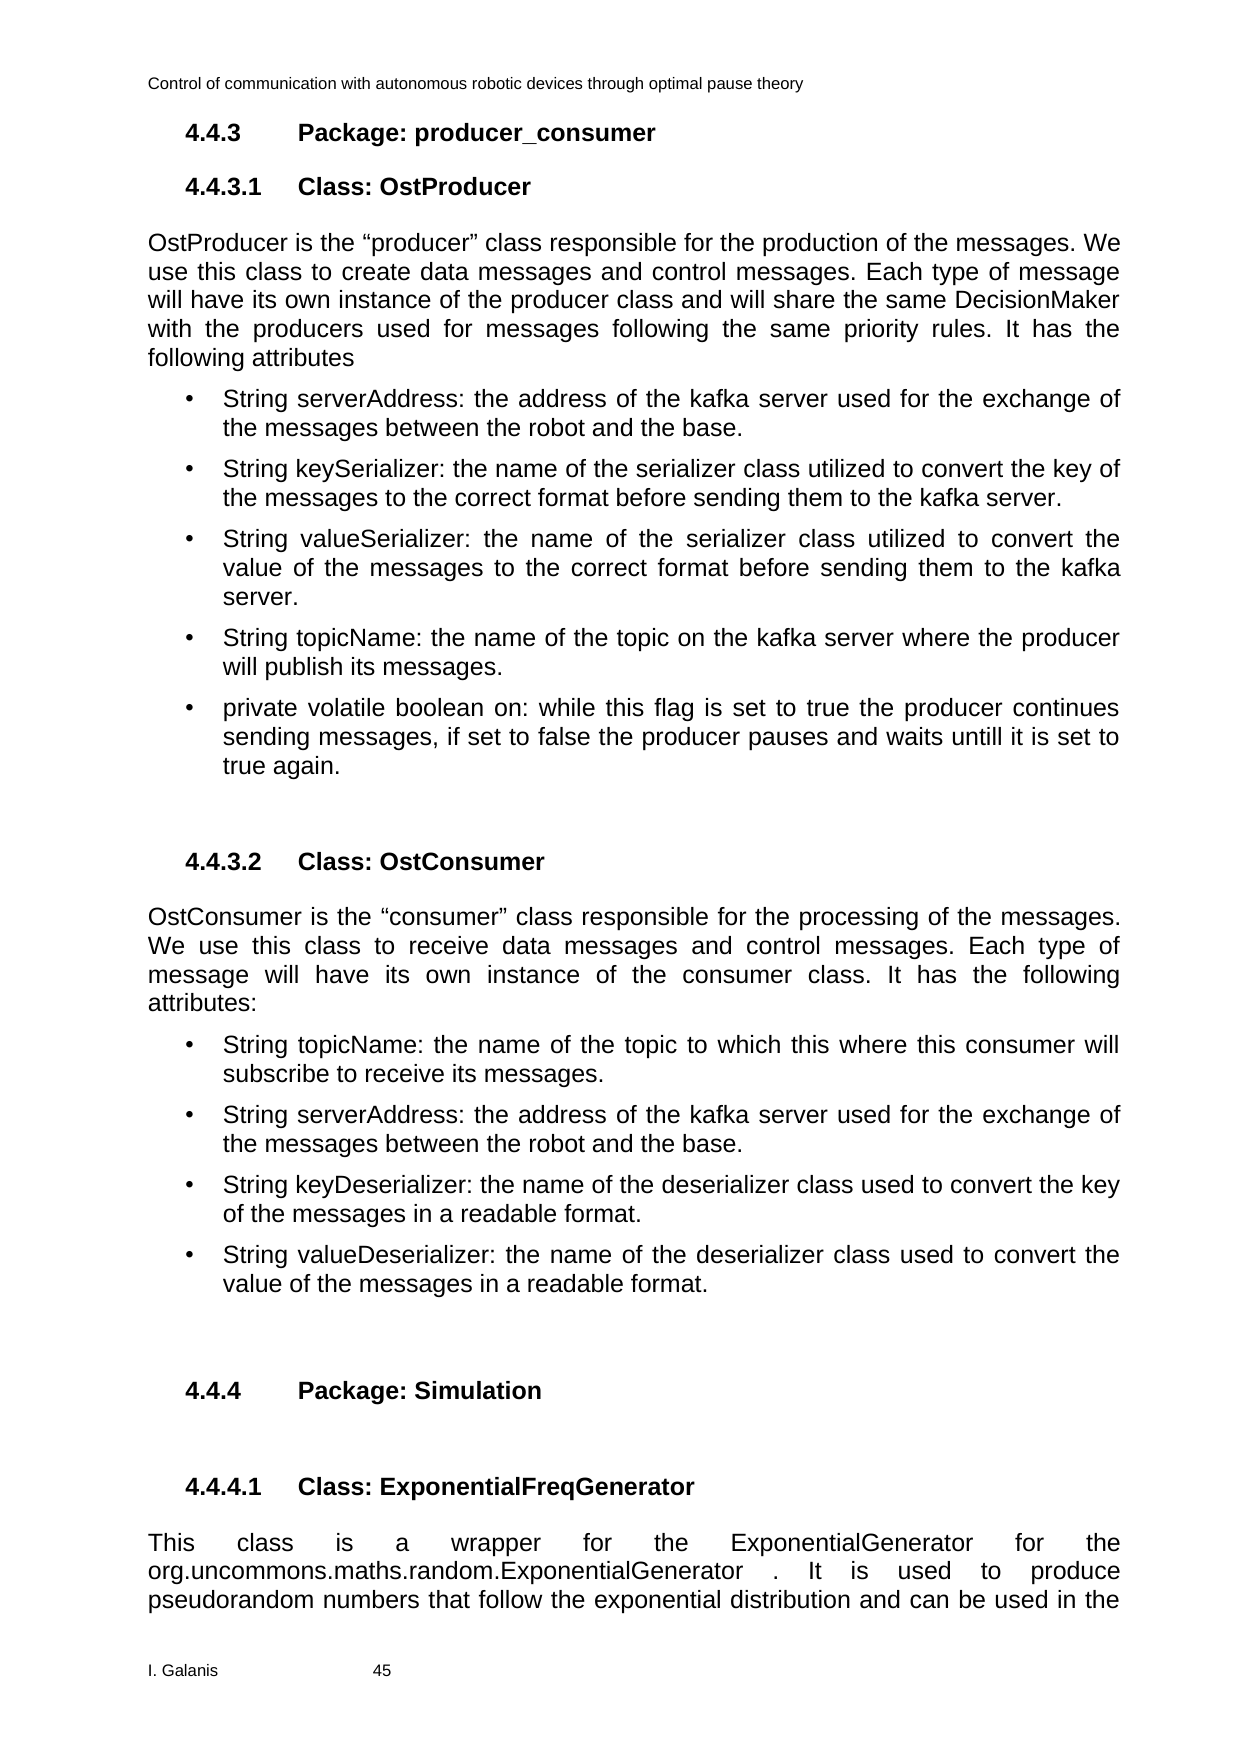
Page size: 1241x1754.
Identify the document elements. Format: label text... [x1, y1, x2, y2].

list String serverAddress: the address of the kafka server used for the exchange of the messages between the robot and the base. [185, 1100, 1122, 1157]
list String serverAddress: the address of the kafka server used for the exchange of the messages between the robot and the base. [185, 384, 1122, 442]
subtitle Package: Simulation [185, 1376, 1047, 1405]
text OstConsumer is the “consumer” class responsible for the processing of the messages. We use this class to receive data messages and control messages. Each type of message will have its own instance of the consumer class. It has the following attributes: [148, 902, 1122, 1017]
list private volatile boolean on: while this flag is set to true the producer continues sending messages, if set to false the producer pauses and waits untill it is set to true again. [185, 693, 1122, 780]
subtitle Class: OstProducer [185, 172, 1047, 201]
list String keyDeserializer: the name of the deserializer class used to convert the key of the messages in a readable format. [185, 1170, 1122, 1227]
text This class is a wrapper for the ExponentialGenerator for the org.uncommons.maths.random.ExponentialGenerator . It is used to produce pseudorandom numbers that follow the exponential distribution and can be used in the [148, 1527, 1122, 1614]
subtitle Package: producer_consumer [185, 118, 1047, 147]
list String topicName: the name of the topic on the kafka server where the producer will publish its messages. [185, 623, 1122, 681]
subtitle Class: ExponentialFreqGenerator [185, 1472, 1047, 1501]
list String keySerializer: the name of the serializer class utilized to convert the key of the messages to the correct format before sending them to the kafka server. [185, 454, 1122, 512]
subtitle Class: OstConsumer [185, 847, 1047, 875]
list String valueSerializer: the name of the serializer class utilized to convert the value of the messages to the correct format before sending them to the kafka server. [185, 524, 1122, 611]
text OstProducer is the “producer” class responsible for the production of the messages. We use this class to create data messages and control messages. Each type of message will have its own instance of the producer class and will share the same DecisionMaker with the producers used for messages following the same priority rules. It has the following attributes [148, 228, 1122, 372]
list String valueDeserializer: the name of the deserializer class used to convert the value of the messages in a readable format. [185, 1240, 1122, 1298]
list String topicName: the name of the topic to which this where this consumer will subscribe to receive its messages. [185, 1030, 1122, 1087]
